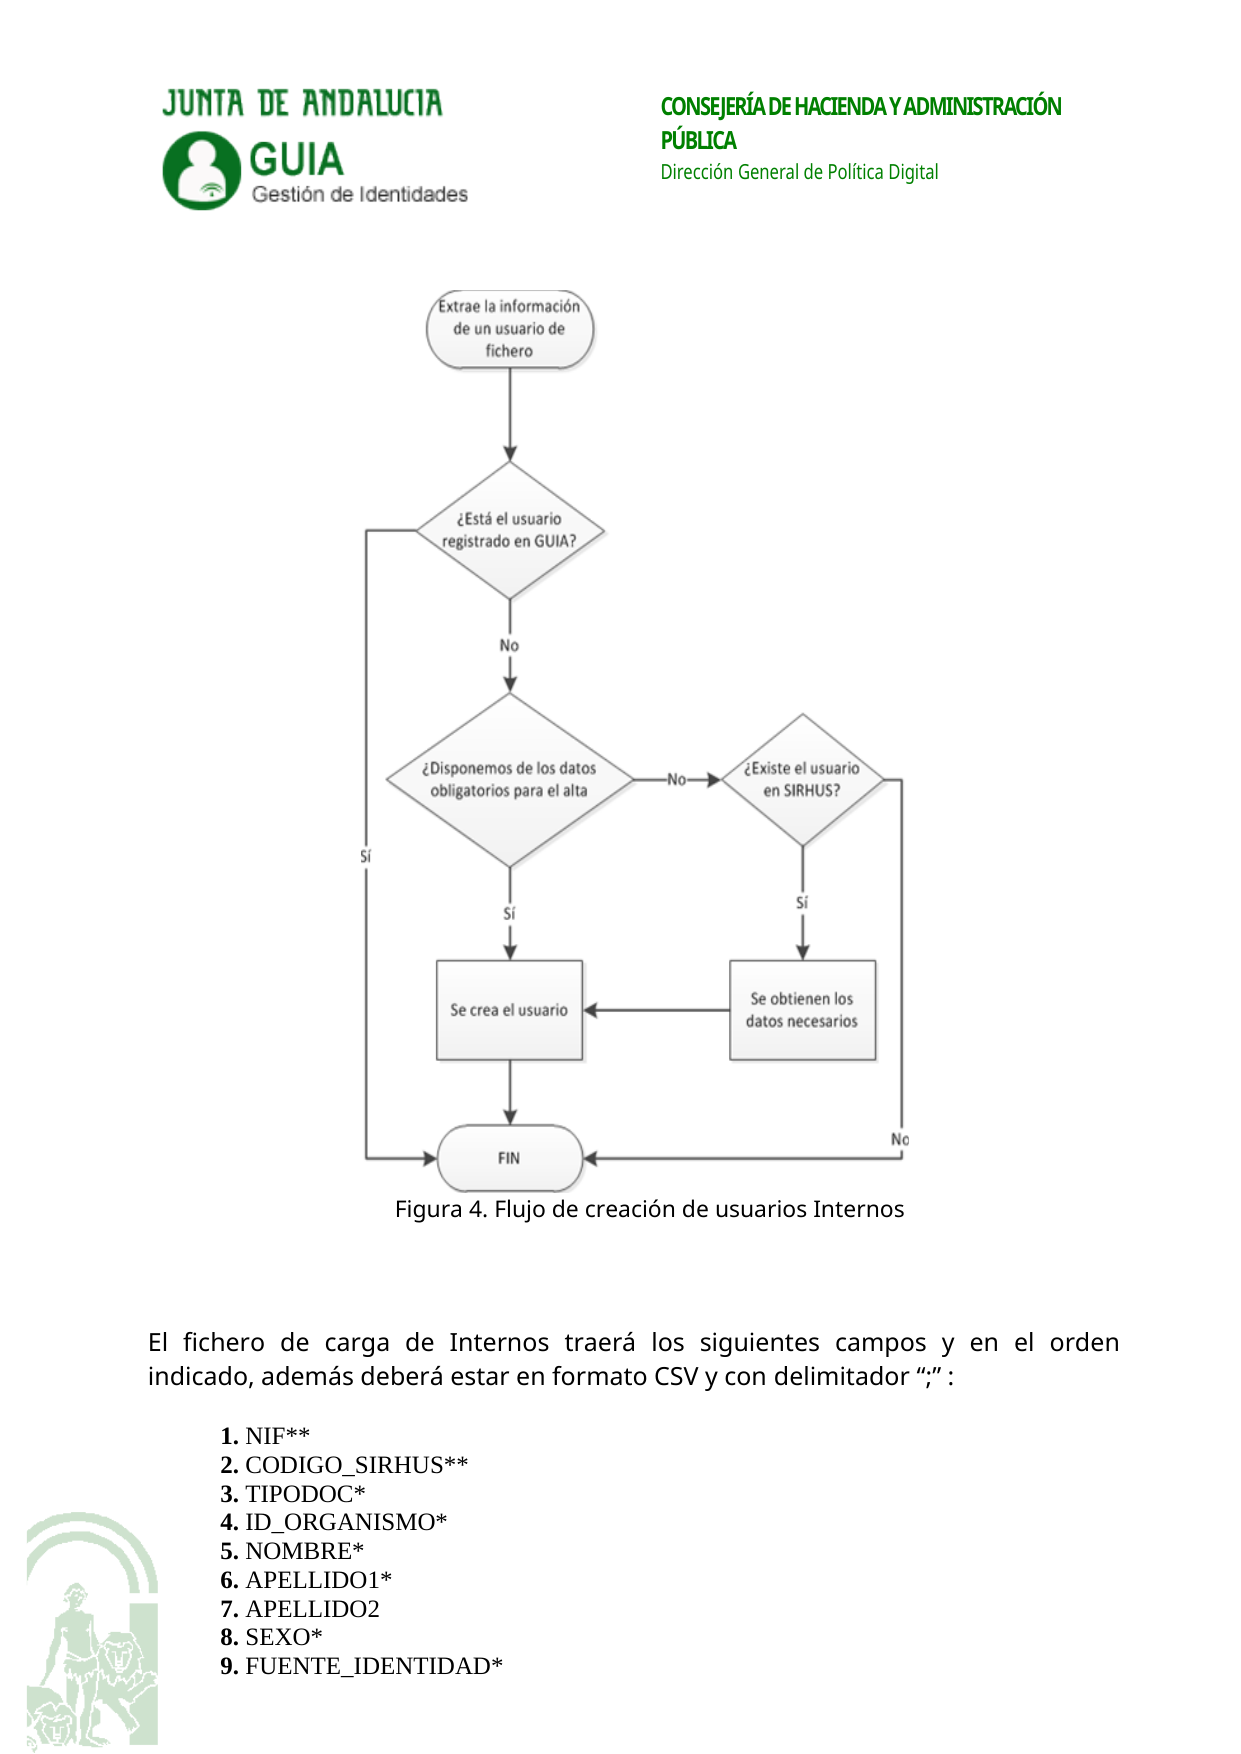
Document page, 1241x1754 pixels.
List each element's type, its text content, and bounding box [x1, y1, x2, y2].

picture [147, 82, 498, 225]
text 1. NIF** [148, 1421, 1122, 1450]
text 2. CODIGO_SIRHUS** [148, 1450, 1122, 1479]
text 4. ID_ORGANISMO* [148, 1507, 1122, 1536]
text 6. APELLIDO1* [161, 1565, 1122, 1594]
text 3. TIPODOC* [148, 1479, 1122, 1507]
picture [26, 1511, 159, 1753]
text 7. APELLIDO2 [161, 1594, 1122, 1622]
text 9. FUENTE_IDENTIDAD* [161, 1651, 1122, 1680]
text 8. SEXO* [161, 1622, 1122, 1651]
text Figura 4. Flujo de creación de usuarios Internos [177, 290, 1122, 1224]
text El fichero de carga de Internos traerá los siguientes campos y en el orden indicado, además deberá estar en formato CSV y con delimitador “;” : [148, 1324, 1122, 1392]
text 5. NOMBRE* [161, 1536, 1122, 1565]
